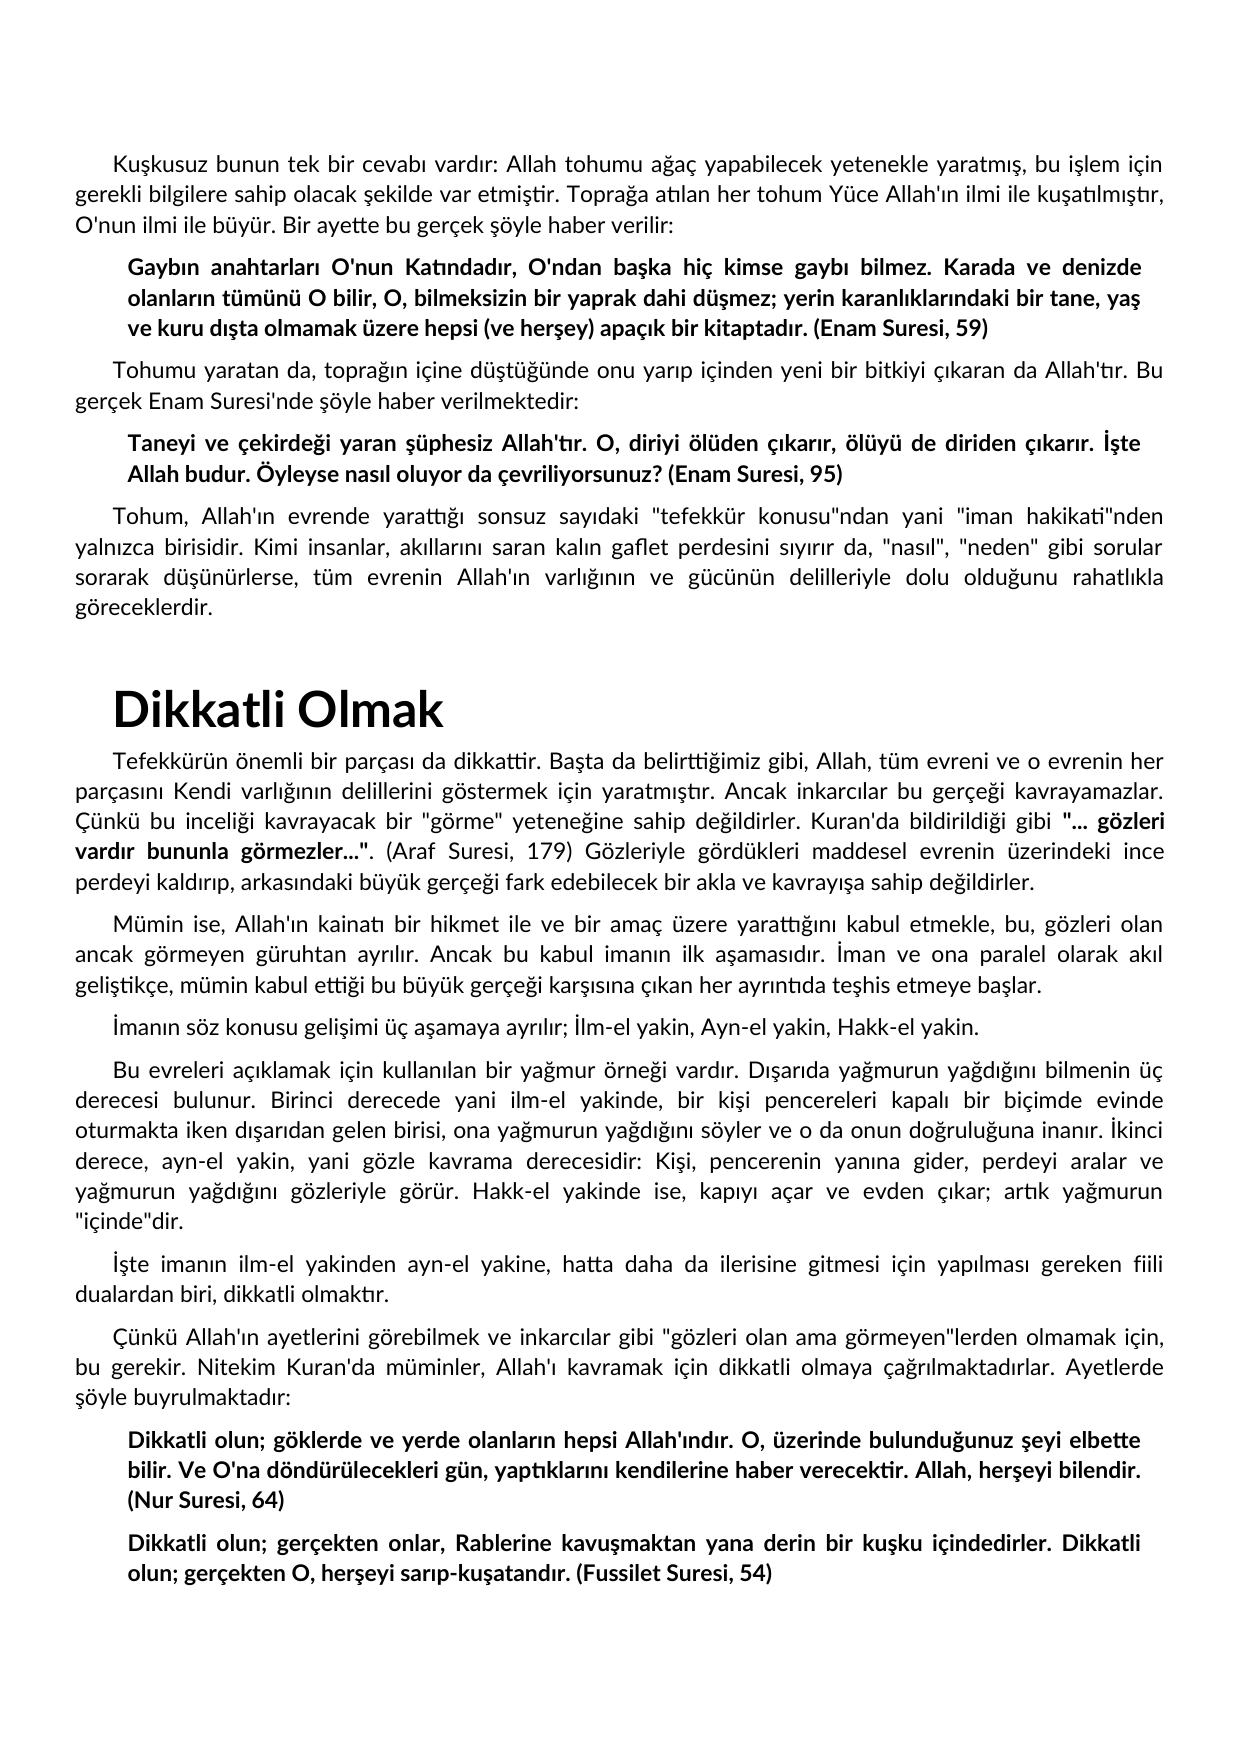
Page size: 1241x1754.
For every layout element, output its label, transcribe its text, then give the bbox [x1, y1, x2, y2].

text İmanın söz konusu gelişimi üç aşamaya ayrılır; İlm-el yakin, Ayn-el yakin, Hakk-el yakin. [75, 1013, 1165, 1041]
text Dikkatli olun; göklerde ve yerde olanların hepsi Allah'ındır. O, üzerinde bulunduğunuz şeyi elbette bilir. Ve O'na döndürülecekleri gün, yaptıklarını kendilerine haber verecektir. Allah, herşeyi bilendir. (Nur Suresi, 64) [127, 1426, 1143, 1513]
text Tohumu yaratan da, toprağın içine düştüğünde onu yarıp içinden yeni bir bitkiyi çıkaran da Allah'tır. Bu gerçek Enam Suresi'nde şöyle haber verilmektedir: [75, 356, 1165, 414]
text Tefekkürün önemli bir parçası da dikkattir. Başta da belirttiğimiz gibi, Allah, tüm evreni ve o evrenin her parçasını Kendi varlığının delillerini göstermek için yaratmıştır. Ancak inkarcılar bu gerçeği kavrayamazlar. Çünkü bu inceliği kavrayacak bir "görme" yeteneğine sahip değildirler. Kuran'da bildirildiği gibi "... gözleri vardır bununla görmezler...". (Araf Suresi, 179) Gözleriyle gördükleri maddesel evrenin üzerindeki ince perdeyi kaldırıp, arkasındaki büyük gerçeği fark edebilecek bir akla ve kavrayışa sahip değildirler. [75, 746, 1165, 895]
text Kuşkusuz bunun tek bir cevabı vardır: Allah tohumu ağaç yapabilecek yetenekle yaratmış, bu işlem için gerekli bilgilere sahip olacak şekilde var etmiştir. Toprağa atılan her tohum Yüce Allah'ın ilmi ile kuşatılmıştır, O'nun ilmi ile büyür. Bir ayette bu gerçek şöyle haber verilir: [75, 150, 1165, 238]
text Çünkü Allah'ın ayetlerini görebilmek ve inkarcılar gibi "gözleri olan ama görmeyen"lerden olmamak için, bu gerekir. Nitekim Kuran'da müminler, Allah'ı kavramak için dikkatli olmaya çağrılmaktadırlar. Ayetlerde şöyle buyrulmaktadır: [75, 1322, 1165, 1410]
text Tohum, Allah'ın evrende yarattığı sonsuz sayıdaki "tefekkür konusu"ndan yani "iman hakikati"nden yalnızca birisidir. Kimi insanlar, akıllarını saran kalın gaflet perdesini sıyırır da, "nasıl", "neden" gibi sorular sorarak düşünürlerse, tüm evrenin Allah'ın varlığının ve gücünün delilleriyle dolu olduğunu rahatlıkla göreceklerdir. [75, 502, 1165, 620]
text İşte imanın ilm-el yakinden ayn-el yakine, hatta daha da ilerisine gitmesi için yapılması gereken fiili dualardan biri, dikkatli olmaktır. [75, 1249, 1165, 1307]
text Gaybın anahtarları O'nun Katındadır, O'ndan başka hiç kimse gaybı bilmez. Karada ve denizde olanların tümünü O bilir, O, bilmeksizin bir yaprak dahi düşmez; yerin karanlıklarındaki bir tane, yaş ve kuru dışta olmamak üzere hepsi (ve herşey) apaçık bir kitaptadır. (Enam Suresi, 59) [127, 253, 1143, 341]
text Dikkatli olun; gerçekten onlar, Rablerine kavuşmaktan yana derin bir kuşku içindedirler. Dikkatli olun; gerçekten O, herşeyi sarıp-kuşatandır. (Fussilet Suresi, 54) [127, 1529, 1143, 1586]
text Bu evreleri açıklamak için kullanılan bir yağmur örneği vardır. Dışarıda yağmurun yağdığını bilmenin üç derecesi bulunur. Birinci derecede yani ilm-el yakinde, bir kişi pencereleri kapalı bir biçimde evinde oturmakta iken dışarıdan gelen birisi, ona yağmurun yağdığını söyler ve o da onun doğruluğuna inanır. İkinci derece, ayn-el yakin, yani gözle kavrama derecesidir: Kişi, pencerenin yanına gider, perdeyi aralar ve yağmurun yağdığını gözleriyle görür. Hakk-el yakinde ise, kapıyı açar ve evden çıkar; artık yağmurun "içinde"dir. [75, 1056, 1165, 1234]
text Mümin ise, Allah'ın kainatı bir hikmet ile ve bir amaç üzere yarattığını kabul etmekle, bu, gözleri olan ancak görmeyen güruhtan ayrılır. Ancak bu kabul imanın ilk aşamasıdır. İman ve ona paralel olarak akıl geliştikçe, mümin kabul ettiği bu büyük gerçeği karşısına çıkan her ayrıntıda teşhis etmeye başlar. [75, 910, 1165, 998]
text Taneyi ve çekirdeği yaran şüphesiz Allah'tır. O, diriyi ölüden çıkarır, ölüyü de diriden çıkarır. İşte Allah budur. Öyleyse nasıl oluyor da çevriliyorsunuz? (Enam Suresi, 95) [127, 429, 1143, 487]
subtitle Dikkatli Olmak [112, 678, 1165, 738]
